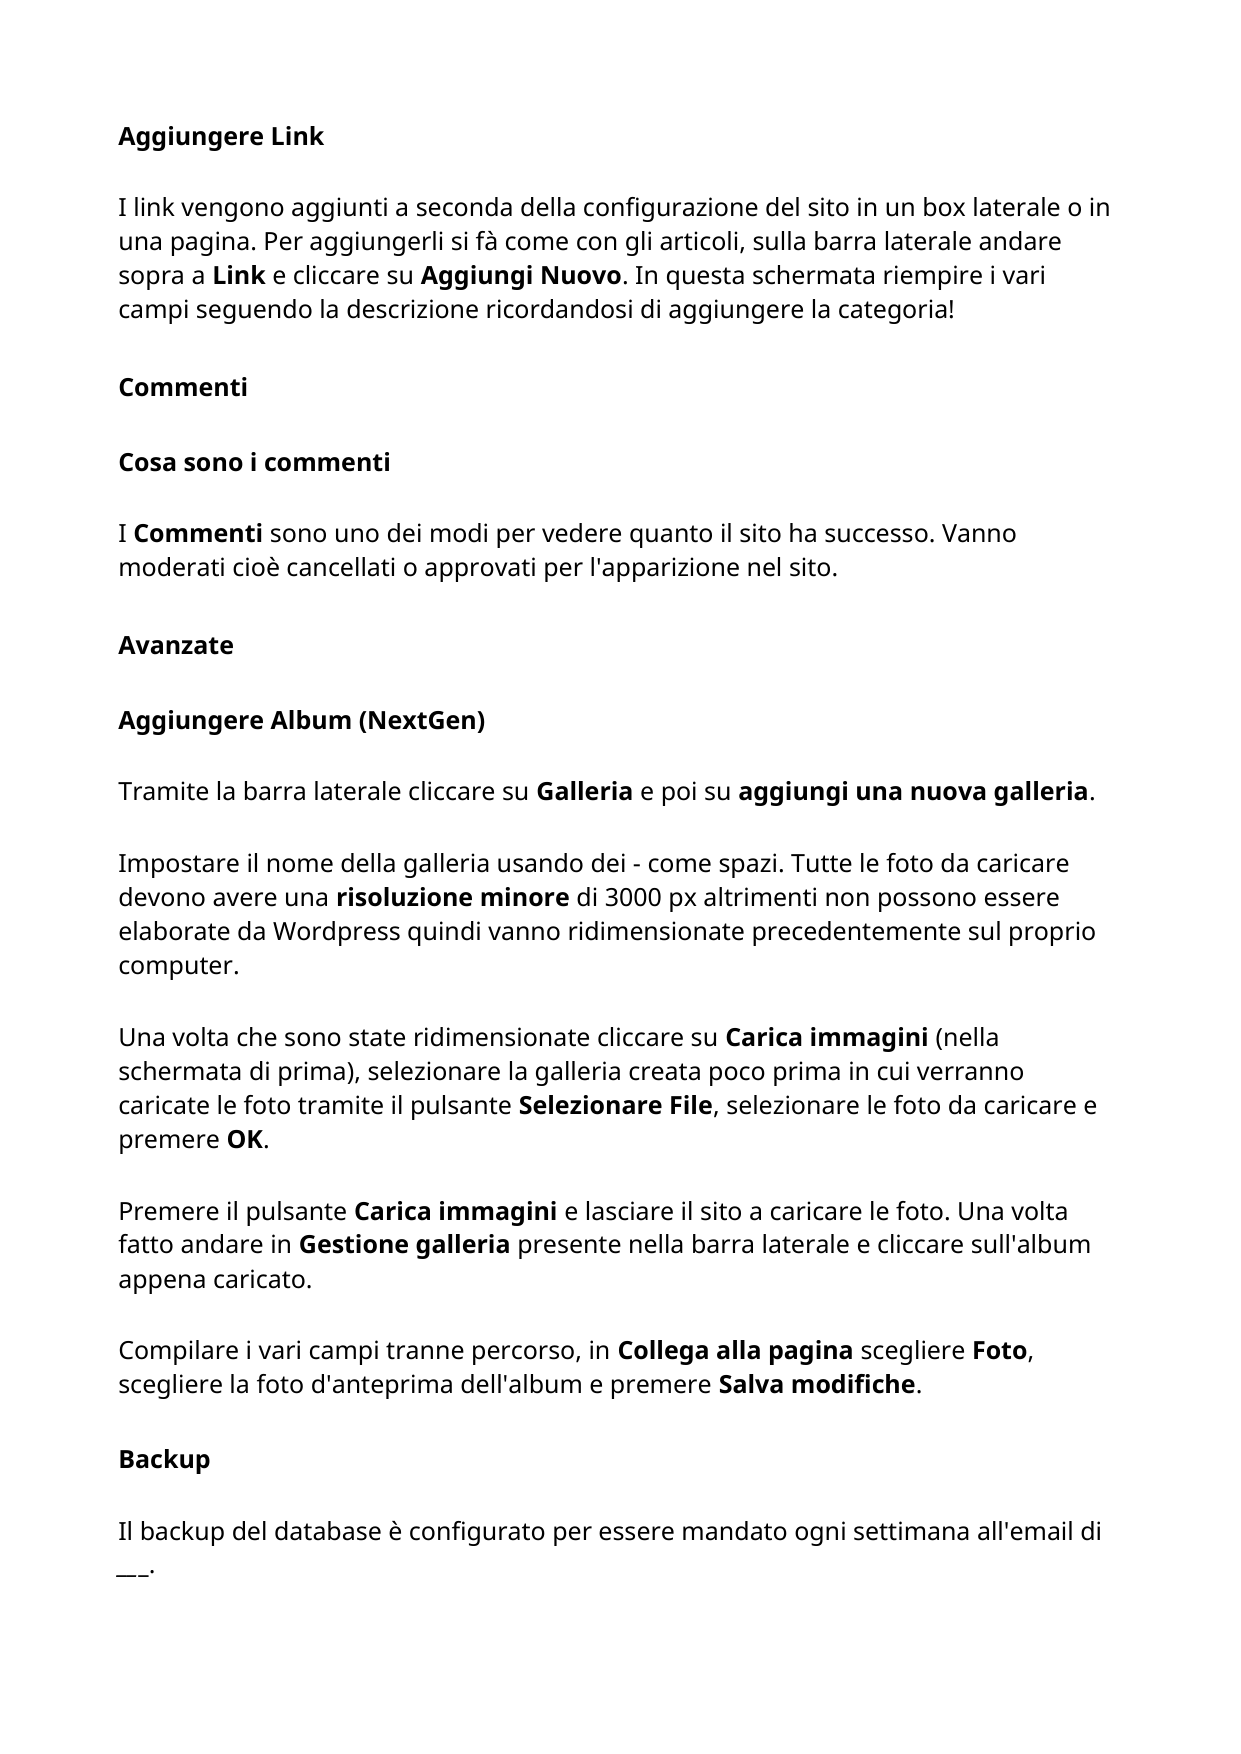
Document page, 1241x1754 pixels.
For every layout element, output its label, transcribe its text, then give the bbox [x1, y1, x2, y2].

text Aggiungere Album (NextGen) [118, 702, 1122, 737]
text Premere il pulsante Carica immagini e lasciare il sito a caricare le foto. Una volta fatto andare in Gestione galleria presente nella barra laterale e cliccare sull'album appena caricato. [118, 1193, 1122, 1295]
text I link vengono aggiunti a seconda della configurazione del sito in un box laterale o in una pagina. Per aggiungerli si fà come con gli articoli, sulla barra laterale andare sopra a Link e cliccare su Aggiungi Nuovo. In questa schermata riempire i vari campi seguendo la descrizione ricordandosi di aggiungere la categoria! [118, 190, 1122, 326]
text Tramite la barra laterale cliccare su Galleria e poi su aggiungi una nuova galleria. [118, 774, 1122, 808]
text Impostare il nome della galleria usando dei - come spazi. Tutte le foto da caricare devono avere una risoluzione minore di 3000 px altrimenti non possono essere elaborate da Wordpress quindi vanno ridimensionate precedentemente sul proprio computer. [118, 846, 1122, 982]
text I Commenti sono uno dei modi per vedere quanto il sito ha successo. Vanno moderati cioè cancellati o approvati per l'apparizione nel sito. [118, 516, 1122, 584]
text Backup [118, 1442, 1122, 1476]
text Una volta che sono state ridimensionate cliccare su Carica immagini (nella schermata di prima), selezionare la galleria creata poco prima in cui verranno caricate le foto tramite il pulsante Selezionare File, selezionare le foto da caricare e premere OK. [118, 1019, 1122, 1156]
text Compilare i vari campi tranne percorso, in Collega alla pagina scegliere Foto, scegliere la foto d'anteprima dell'album e premere Salva modifiche. [118, 1333, 1122, 1401]
text Cosa sono i commenti [118, 444, 1122, 478]
text Il backup del database è configurato per essere mandato ogni settimana all'email di ___. [118, 1513, 1122, 1581]
text Commenti [118, 370, 1122, 404]
text Aggiungere Link [118, 118, 1122, 152]
text Avanzate [118, 628, 1122, 662]
